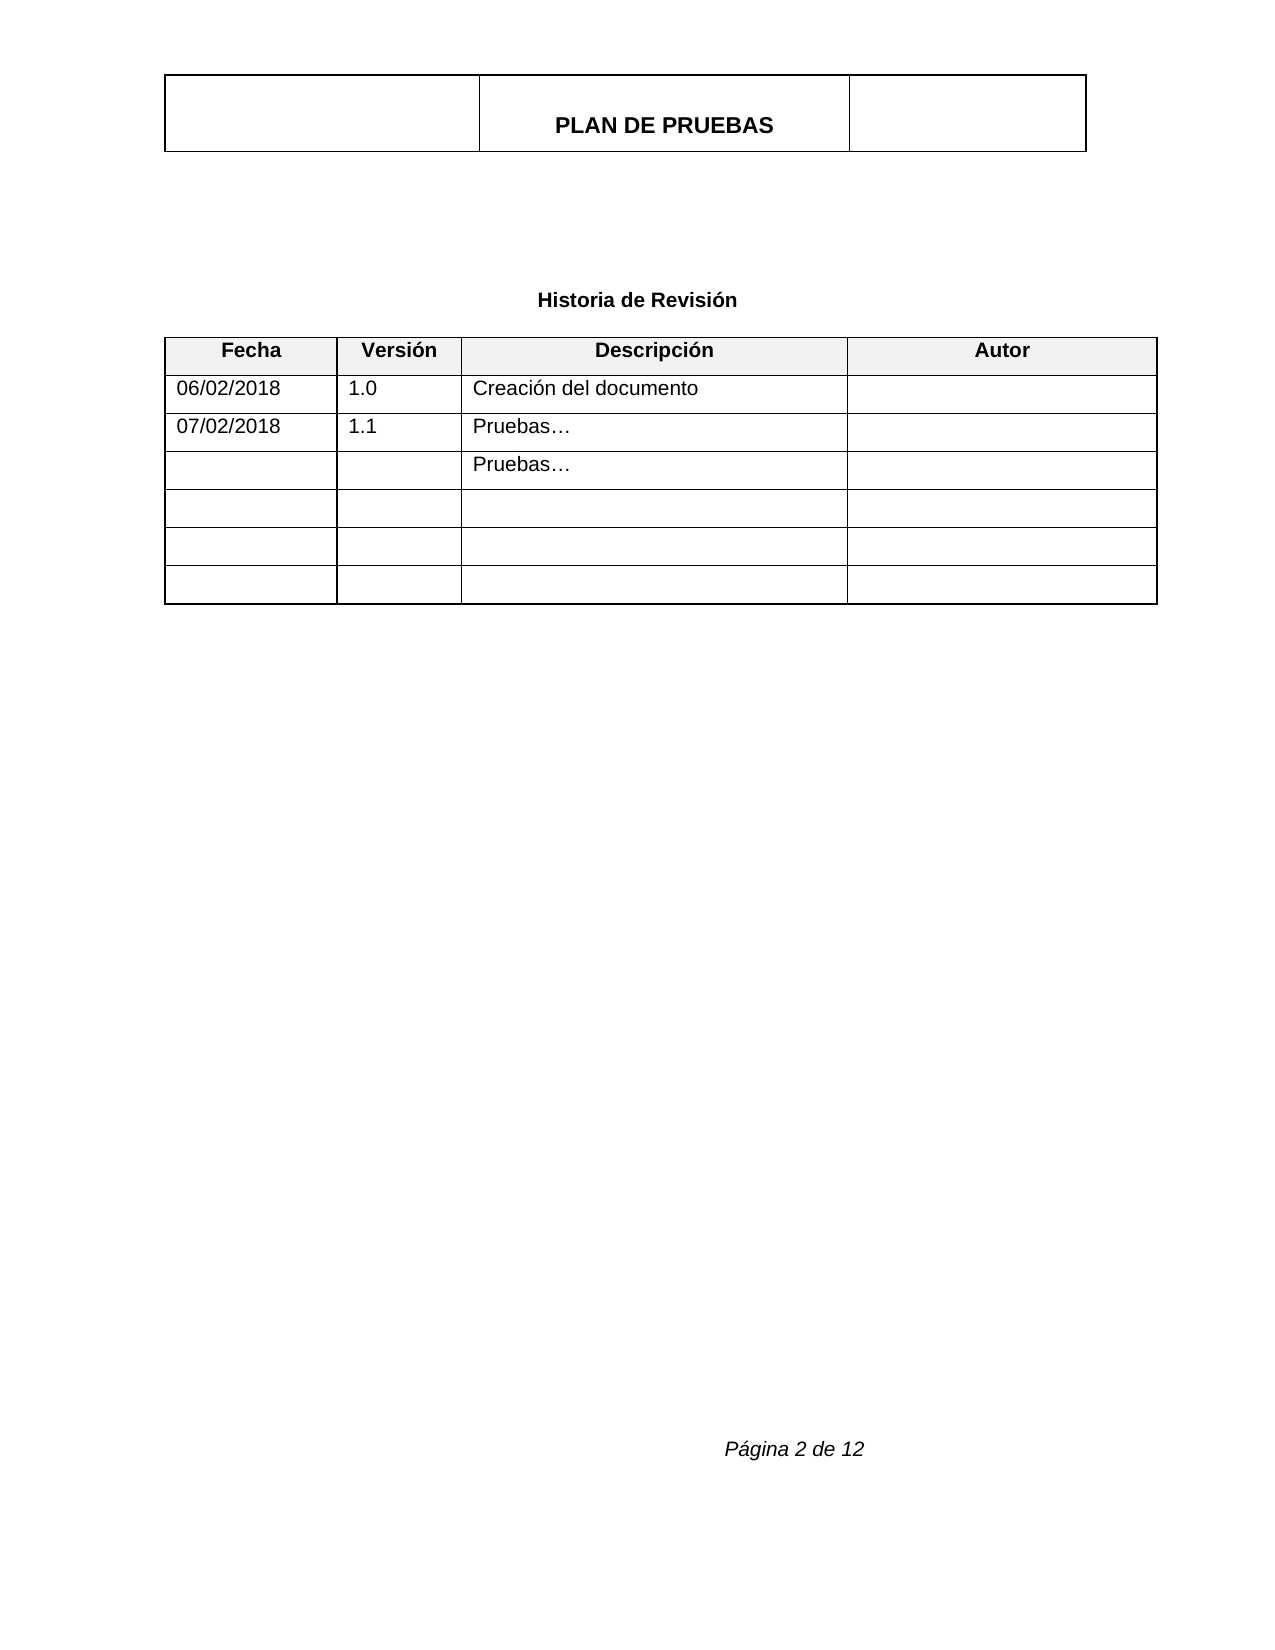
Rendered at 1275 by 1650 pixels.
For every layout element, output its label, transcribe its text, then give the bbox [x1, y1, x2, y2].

table_cell [166, 528, 336, 565]
table_header Autor [848, 338, 1156, 375]
table_cell Pruebas… [462, 414, 847, 451]
table_cell Creación del documento [462, 376, 847, 413]
table_cell 06/02/2018 [166, 376, 336, 413]
table_cell [462, 528, 847, 565]
table_cell 1.0 [338, 376, 461, 413]
text Historia de Revisión [177, 288, 1098, 312]
table_cell [848, 490, 1156, 527]
table_cell Pruebas… [462, 452, 847, 489]
table_header Versión [338, 338, 461, 375]
table_cell [462, 490, 847, 527]
table_cell [166, 490, 336, 527]
table_cell [166, 452, 336, 489]
table_cell [848, 376, 1156, 413]
table_cell [338, 490, 461, 527]
table_header Fecha [166, 338, 336, 375]
table_cell [848, 452, 1156, 489]
table_cell [166, 566, 336, 603]
table_cell 1.1 [338, 414, 461, 451]
table_cell [462, 566, 847, 603]
table_header Descripción [462, 338, 847, 375]
table_cell [848, 414, 1156, 451]
table_cell 07/02/2018 [166, 414, 336, 451]
table_cell [848, 566, 1156, 603]
table_cell [338, 452, 461, 489]
table_cell [338, 566, 461, 603]
table_cell [338, 528, 461, 565]
table_cell [848, 528, 1156, 565]
